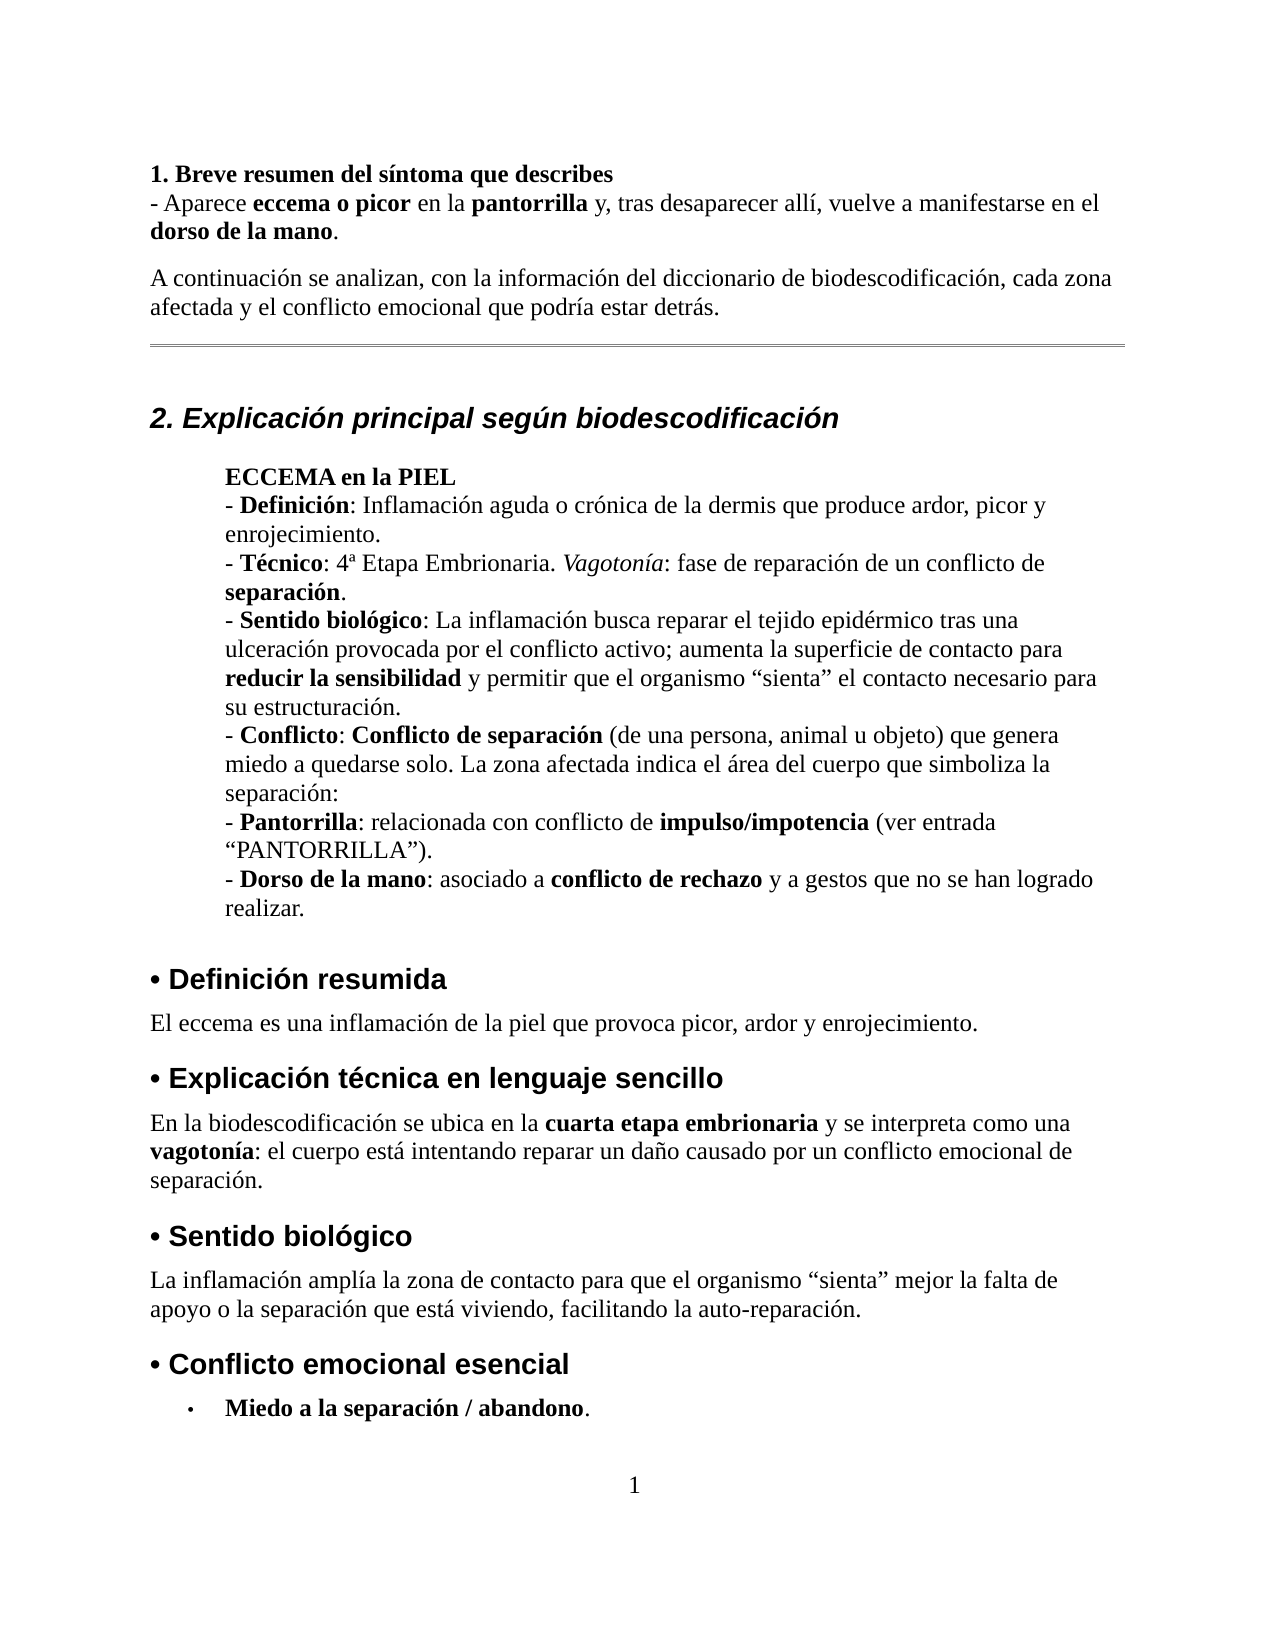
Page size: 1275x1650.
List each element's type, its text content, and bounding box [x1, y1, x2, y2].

subtitle • Definición resumida [150, 962, 1125, 995]
text A continuación se analizan, con la información del diccionario de biodescodificación, cada zona afectada y el conflicto emocional que podría estar detrás. [150, 263, 1125, 321]
subtitle 2. Explicación principal según biodescodificación [150, 401, 1125, 434]
text En la biodescodificación se ubica en la cuarta etapa embrionaria y se interpreta como una vagotonía: el cuerpo está intentando reparar un daño causado por un conflicto emocional de separación. [150, 1108, 1125, 1194]
list Miedo a la separación / abandono. [187, 1393, 1125, 1422]
subtitle • Sentido biológico [150, 1219, 1125, 1252]
text ECCEMA en la PIEL - Definición: Inflamación aguda o crónica de la dermis que produce ardor, picor y enrojecimiento. - Técnico: 4ª Etapa Embrionaria. Vagotonía: fase de reparación de un conflicto de separación. - Sentido biológico: La inflamación busca reparar el tejido epidérmico tras una ulceración provocada por el conflicto activo; aumenta la superficie de contacto para reducir la sensibilidad y permitir que el organismo “sienta” el contacto necesario para su estructuración. - Conflicto: Conflicto de separación (de una persona, animal u objeto) que genera miedo a quedarse solo. La zona afectada indica el área del cuerpo que simboliza la separación: - Pantorrilla: relacionada con conflicto de impulso/impotencia (ver entrada “PANTORRILLA”). - Dorso de la mano: asociado a conflicto de rechazo y a gestos que no se han logrado realizar. [225, 462, 1125, 922]
subtitle • Conflicto emocional esencial [150, 1347, 1125, 1381]
text La inflamación amplía la zona de contacto para que el organismo “sienta” mejor la falta de apoyo o la separación que está viviendo, facilitando la auto‑reparación. [150, 1265, 1125, 1322]
text El eccema es una inflamación de la piel que provoca picor, ardor y enrojecimiento. [150, 1008, 1125, 1037]
text 1. Breve resumen del síntoma que describes - Aparece eccema o picor en la pantorrilla y, tras desaparecer allí, vuelve a manifestarse en el dorso de la mano. [150, 159, 1125, 245]
subtitle • Explicación técnica en lenguaje sencillo [150, 1062, 1125, 1095]
